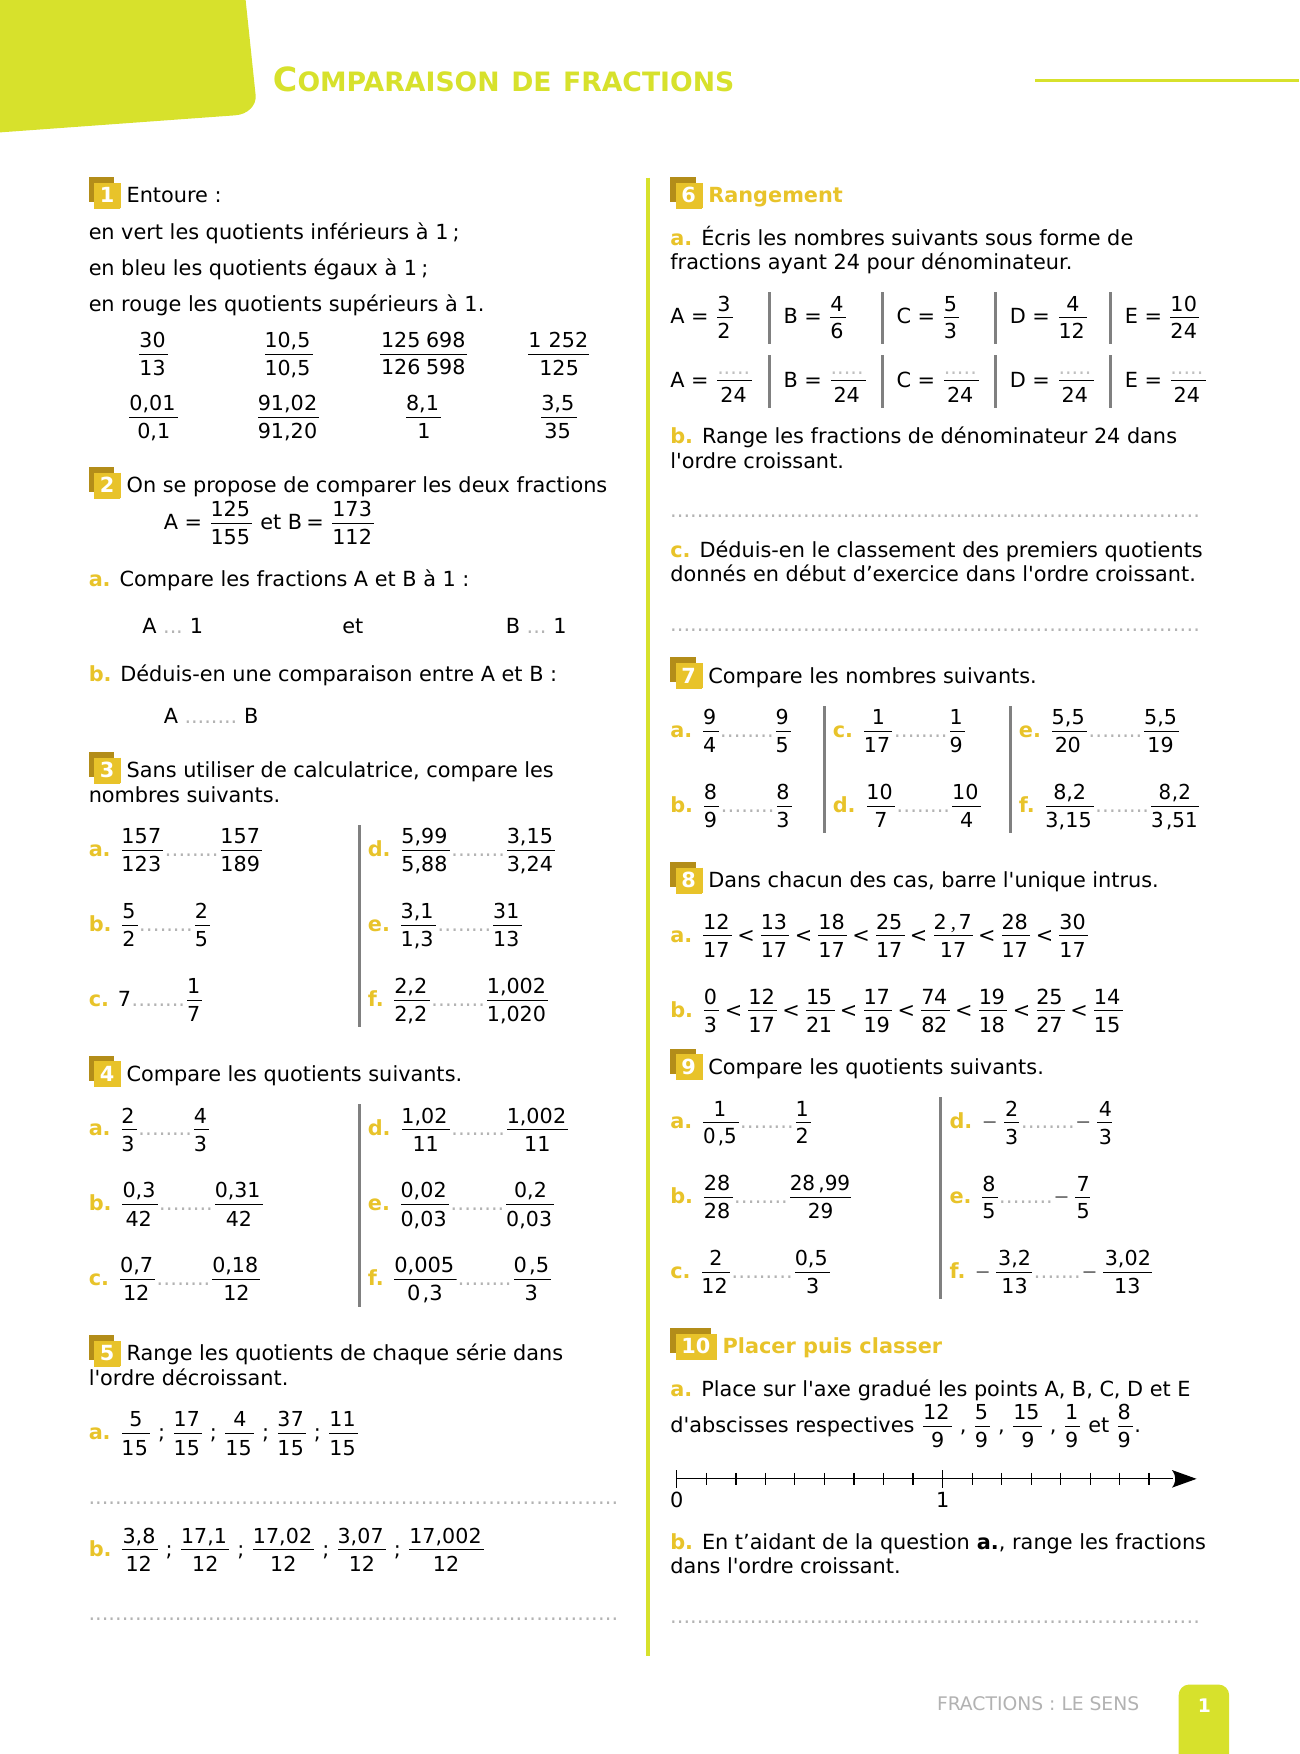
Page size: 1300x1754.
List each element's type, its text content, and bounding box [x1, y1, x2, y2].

table_cell [89, 386, 223, 449]
text A = [670, 355, 754, 407]
list …..... [670, 781, 815, 832]
list …..…. [670, 1247, 932, 1298]
list Écris les nombres suivants sous forme de fractions ayant 24 pour dénominateur. [670, 226, 1211, 274]
subtitle Dans chacun des cas, barre l'unique intrus. [696, 862, 1211, 893]
text B = [783, 355, 867, 407]
list ….... [949, 1247, 1211, 1298]
subtitle Compare les nombres suivants. [696, 657, 1211, 688]
list …..... [833, 706, 1001, 757]
list …..... [368, 1104, 629, 1156]
list ; ; ; ; [88, 1524, 629, 1576]
subtitle Range les quotients de chaque série dans l'ordre décroissant. [88, 1335, 629, 1390]
subtitle en rouge les quotients supérieurs à 1. [88, 292, 623, 317]
list …..... [368, 825, 629, 876]
text E = [1124, 292, 1211, 343]
list Range les fractions de dénominateur 24 dans l'ordre croissant. [670, 424, 1211, 473]
text E = [1124, 355, 1211, 407]
list Déduis-en le classement des premiers quotients donnés en début d’exercice dans l'ordre croissant. [670, 538, 1211, 586]
subtitle Compare les quotients suivants. [114, 1056, 629, 1087]
list …..... [88, 900, 350, 951]
list …..... [949, 1172, 1211, 1223]
list Compare les fractions A et B à 1 : [88, 567, 629, 591]
list …..... [368, 900, 629, 951]
list …..... [670, 1172, 932, 1223]
text D = [1009, 292, 1095, 343]
table_cell [494, 386, 629, 449]
text D = [1009, 355, 1095, 407]
table_header et [269, 603, 449, 650]
subtitle en vert les quotients inférieurs à 1 ; [88, 220, 623, 244]
list …..... [368, 975, 629, 1026]
subtitle On se propose de comparer les deux fractions A = et B = [88, 467, 629, 549]
text C = [896, 355, 980, 407]
list Place sur l'axe gradué les points A, B, C, D et E d'abscisses respectives , , , et . [670, 1377, 1211, 1452]
list …..... [368, 1179, 629, 1231]
list …..... [88, 825, 350, 876]
list …..... [833, 781, 1001, 832]
list …..... [1019, 781, 1211, 832]
table_header B ... 1 [449, 603, 629, 650]
subtitle Entoure : [114, 177, 629, 208]
table_cell [359, 386, 494, 449]
subtitle Rangement [696, 177, 1211, 208]
table_header [494, 323, 629, 386]
list …..... [368, 1254, 629, 1306]
list …..... [88, 1104, 350, 1156]
list …..... [670, 706, 815, 757]
subtitle A ........ B [88, 704, 623, 728]
list …..... [1019, 706, 1211, 757]
subtitle [88, 177, 94, 208]
list …..... [949, 1097, 1211, 1149]
list …..... [88, 1179, 350, 1231]
list < < < < < < < [670, 985, 1211, 1037]
text C = [896, 292, 980, 343]
list < < < < < < [670, 911, 1211, 962]
table_header [224, 323, 359, 386]
list Déduis-en une comparaison entre A et B : [88, 662, 629, 686]
table_cell [224, 386, 359, 449]
text B = [783, 292, 867, 343]
list ; ; ; ; [88, 1408, 629, 1459]
subtitle Sans utiliser de calculatrice, compare les nombres suivants. [88, 752, 629, 807]
subtitle Placer puis classer [711, 1328, 1211, 1359]
list 7…..... [88, 975, 350, 1026]
subtitle Compare les quotients suivants. [670, 1048, 1211, 1079]
subtitle en bleu les quotients égaux à 1 ; [88, 256, 623, 281]
table_header A ... 1 [89, 603, 269, 650]
table_header [359, 323, 494, 386]
list …..... [88, 1254, 350, 1305]
table_header [89, 323, 223, 386]
list …..... [670, 1097, 932, 1149]
text A = [670, 292, 754, 343]
list En t’aidant de la question a., range les fractions dans l'ordre croissant. [670, 1530, 1211, 1578]
